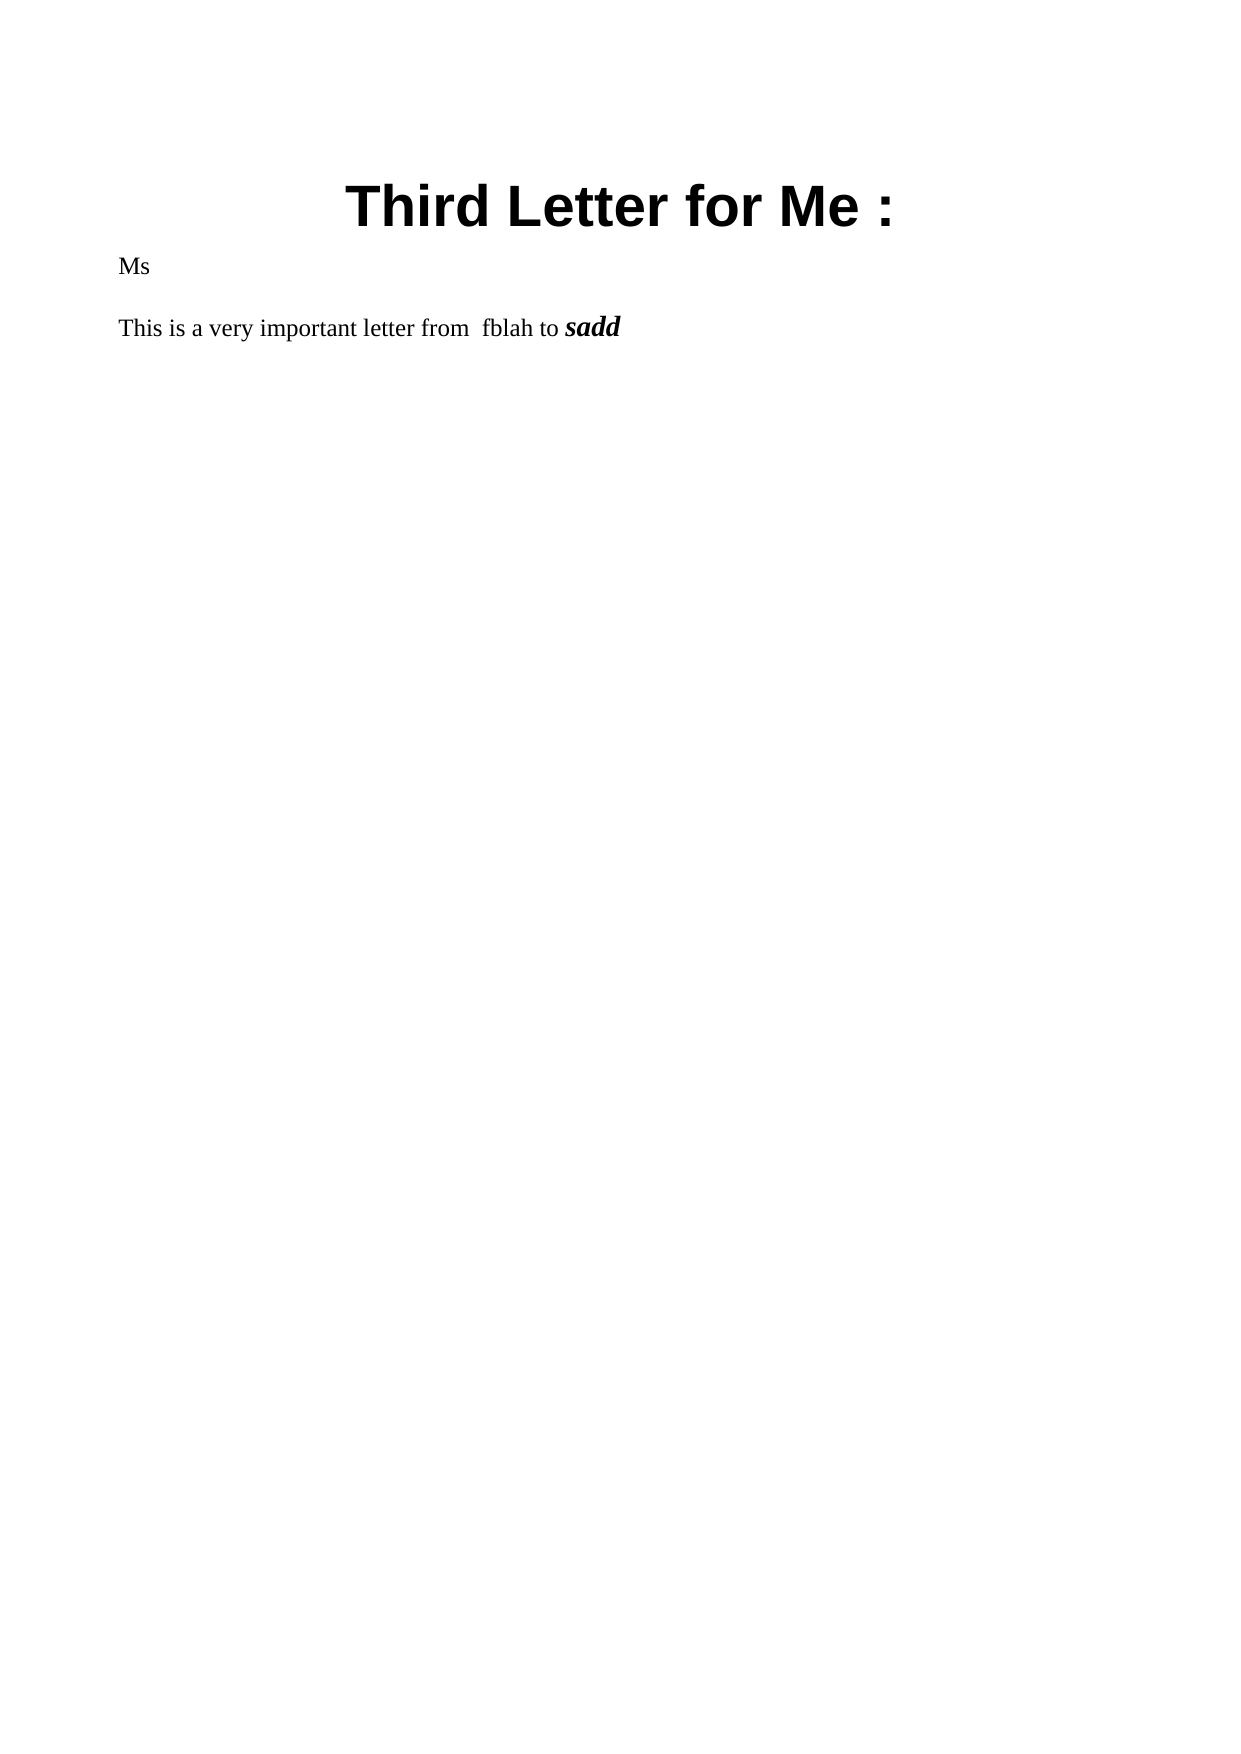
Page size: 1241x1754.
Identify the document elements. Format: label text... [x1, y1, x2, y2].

text This is a very important letter from fblah to sadd [118, 309, 1122, 342]
title Third Letter for Me : [118, 172, 1122, 239]
text Ms [118, 251, 1122, 280]
